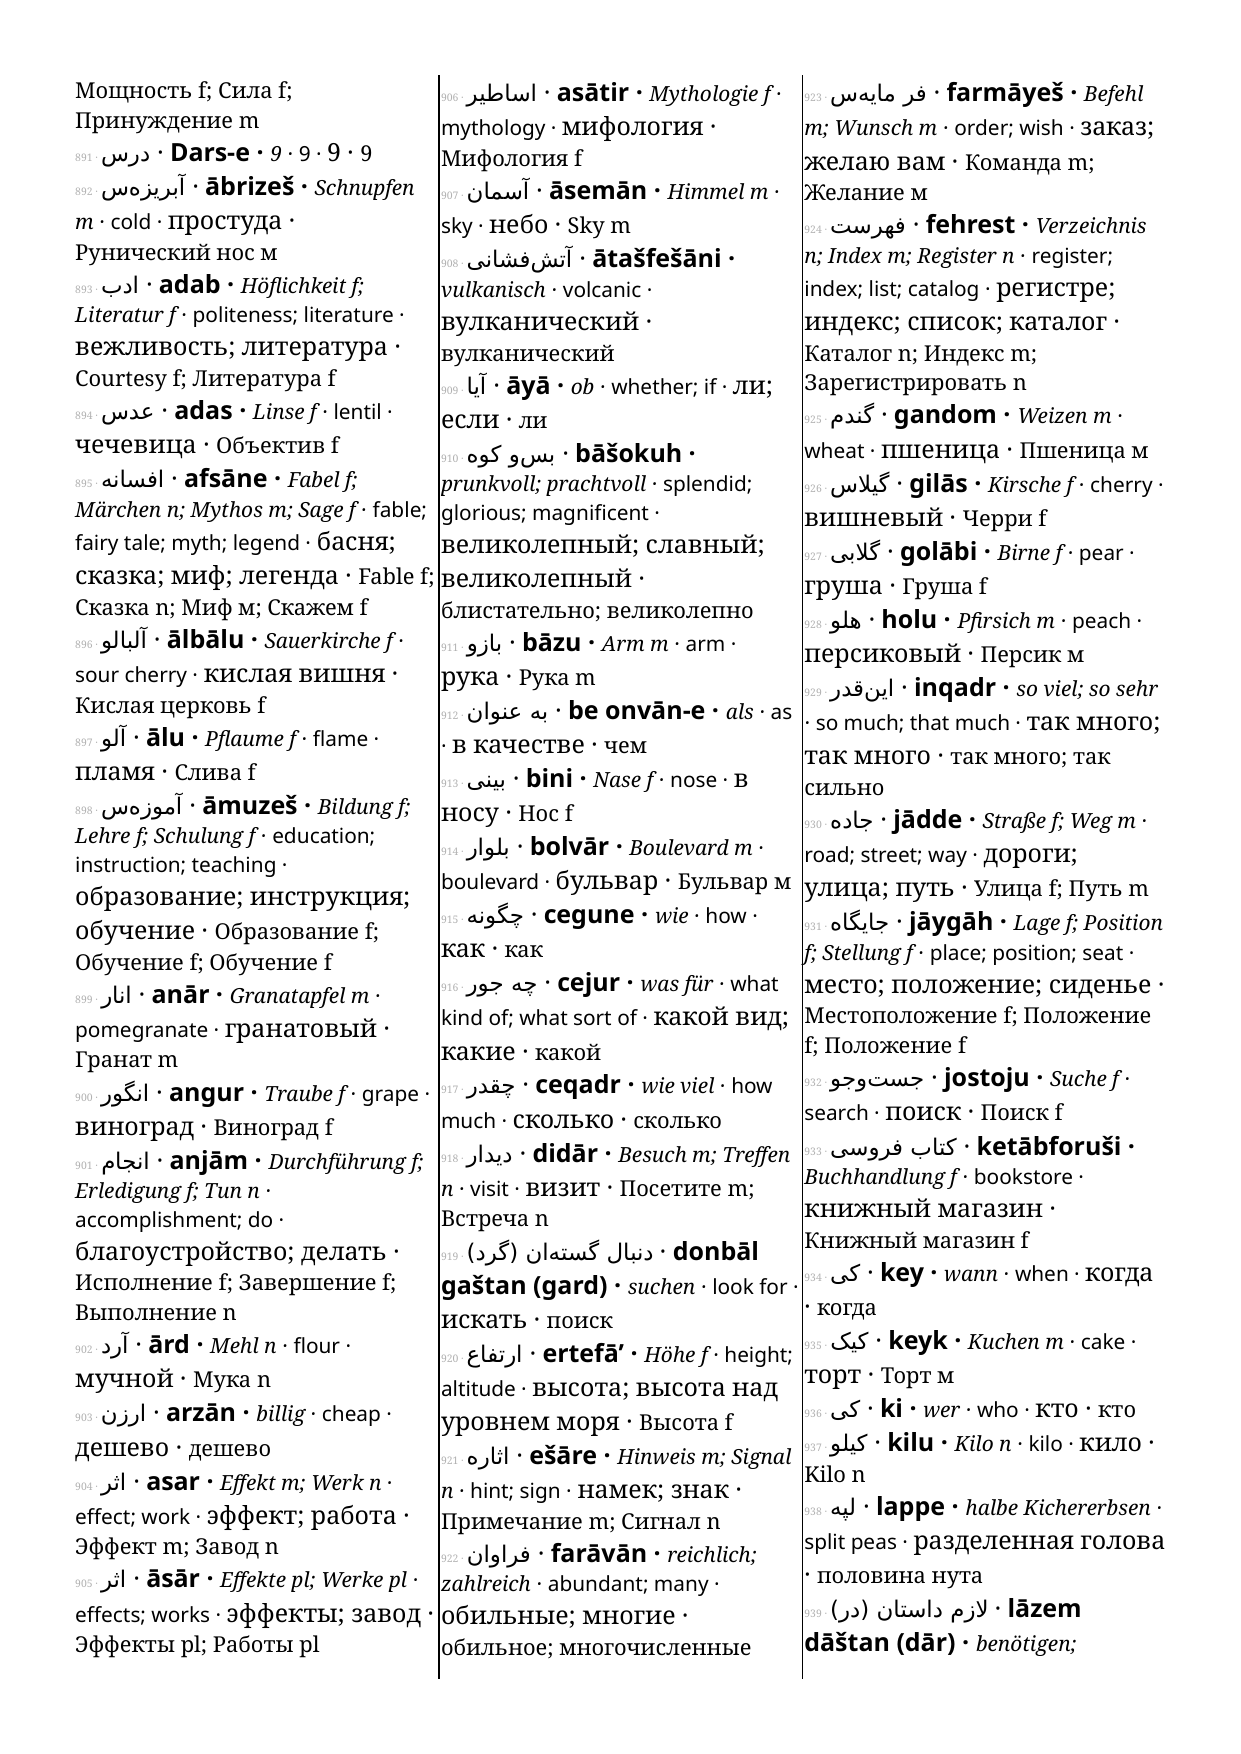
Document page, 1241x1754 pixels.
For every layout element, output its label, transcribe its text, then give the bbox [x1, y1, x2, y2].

text 902 · آرد · ārd · Mehl n · flour · мучной · Мука n [75, 1327, 436, 1395]
text 912 · به عنوان · be onvān-e · als · as · в качестве · чем [441, 692, 799, 761]
text 910 · بس‌و کوه · bāšokuh · prunkvoll; prachtvoll · splendid; glorious; magnificent · великолепный; славный; великолепный · блистательно; великолепно [441, 436, 799, 624]
text 917 · چقدر · ceqadr · wie viel · how much · сколько · сколько [441, 1067, 799, 1135]
text 911 · بازو · bāzu · Arm m · arm · рука · Рука m [441, 624, 799, 692]
text 927 · گلابی · golābi · Birne f · pear · груша · Груша f [804, 533, 1166, 602]
text 908 · آتش‌فشانی · ātašfešāni · vulkanisch · volcanic · вулканический · вулканический [441, 241, 799, 367]
text 891 · درس · Dars-e · 9 · 9 · 9 · 9 [75, 134, 436, 169]
text 907 · آسمان · āsemān · Himmel m · sky · небо · Sky m [441, 173, 799, 241]
text 928 · هلو · holu · Pfirsich m · peach · персиковый · Персик м [804, 602, 1166, 670]
text 918 · دیدار · didār · Besuch m; Treffen n · visit · визит · Посетите m; Встреча n [441, 1135, 799, 1233]
text 937 · کیلو · kilu · Kilo n · kilo · кило · Kilo n [804, 1425, 1166, 1489]
text 897 · آلو · ālu · Pflaume f · flame · пламя · Слива f [75, 719, 436, 787]
text 892 · آبریزه‌‌س · ābrizeš · Schnupfen m · cold · простуда · Рунический нос м [75, 169, 436, 267]
text 926 · گیلاس · gilās · Kirsche f · cherry · вишневый · Черри f [804, 465, 1166, 533]
text 938 · لپه · lappe · halbe Kichererbsen · split peas · разделенная голова · половина нута [804, 1489, 1166, 1591]
text 923 · فر مایه‌‌س · farmāyeš · Befehl m; Wunsch m · order; wish · заказ; желаю вам · Команда m; Желание м [804, 75, 1166, 207]
text 934 · کی · key · wann · when · когда · когда [804, 1254, 1166, 1323]
text 901 · انجام · anjām · Durchführung f; Erledigung f; Tun n · accomplishment; do · благоустройство; делать · Исполнение f; Завершение f; Выполнение n [75, 1142, 436, 1327]
text 896 · آلبالو · ālbālu · Sauerkirche f · sour cherry · кислая вишня · Кислая церковь f [75, 621, 436, 719]
text 939 · لازم داستان (در) · lāzem dāštan (dār) · benötigen; brauchen · require; need · требуется; нужно · необходимо; нужно [804, 1591, 1166, 1659]
text 915 · چگونه · cegune · wie · how · как · как [441, 897, 799, 965]
text 920 · ارتفاع · ertefā’ · Höhe f · height; altitude · высота; высота над уровнем моря · Высота f [441, 1335, 799, 1438]
text 925 · گندم · gandom · Weizen m · wheat · пшеница · Пшеница м [804, 397, 1166, 465]
text 936 · کی · ki · wer · who · кто · кто [804, 1391, 1166, 1425]
text 929 · این‌قدر · inqadr · so viel; so sehr · so much; that much · так много; так много · так много; так сильно [804, 670, 1166, 802]
text 903 · ارزن · arzān · billig · cheap · дешево · дешево [75, 1395, 436, 1463]
text 899 · انار · anār · Granatapfel m · pomegranate · гранатовый · Гранат m [75, 976, 436, 1074]
text 900 · انگور · angur · Traube f · grape · виноград · Виноград f [75, 1074, 436, 1142]
text 924 · فهرست · fehrest · Verzeichnis n; Index m; Register n · register; index; list; catalog · регистре; индекс; список; каталог · Каталог n; Индекс m; Зарегистрировать n [804, 207, 1166, 397]
text 893 · ادب · adab · Höflichkeit f; Literatur f · politeness; literature · вежливость; литература · Courtesy f; Литература f [75, 267, 436, 393]
text 904 · اثر · asar · Effekt m; Werk n · effect; work · эффект; работа · Эффект m; Завод n [75, 1463, 436, 1561]
text 922 · فراوان · farāvān · reichlich; zahlreich · abundant; many · обильные; многие · обильное; многочисленные [441, 1536, 799, 1662]
text 913 · بینی · bini · Nase f · nose · в носу · Нос f [441, 761, 799, 829]
text 894 · عدس · adas · Linse f · lentil · чечевица · Объектив f [75, 393, 436, 461]
text 932 · جست‌وجو · jostoju · Suche f · search · поиск · Поиск f [804, 1060, 1166, 1128]
text 914 · بلوار · bolvār · Boulevard m · boulevard · бульвар · Бульвар м [441, 829, 799, 897]
text 898 · آموزه‌‌س · āmuzeš · Bildung f; Lehre f; Schulung f · education; instruction; teaching · образование; инструкция; обучение · Образование f; Обучение f; Обучение f [75, 787, 436, 976]
text 916 · چه جور · cejur · was für · what kind of; what sort of · какой вид; какие · какой [441, 965, 799, 1067]
text 909 · آیا · āyā · ob · whether; if · ли; если · ли [441, 367, 799, 436]
text 906 · اساطیر · asātir · Mythologie f · mythology · мифология · Мифология f [441, 75, 799, 173]
text 895 · افسانه · afsāne · Fabel f; Märchen n; Mythos m; Sage f · fable; fairy tale; myth; legend · басня; сказка; миф; легенда · Fable f; Сказка n; Миф м; Скажем f [75, 461, 436, 621]
text 930 · جاده · jādde · Straße f; Weg m · road; street; way · дороги; улица; путь · Улица f; Путь m [804, 802, 1166, 904]
text 931 · جایگاه · jāygāh · Lage f; Position f; Stellung f · place; position; seat · место; положение; сиденье · Местоположение f; Положение f; Положение f [804, 904, 1166, 1060]
text 919 · دنبال گسته‌‌ان (گرد) · donbāl gaštan (gard) · suchen · look for · искать · поиск [441, 1233, 799, 1335]
text 921 · اثاره · ešāre · Hinweis m; Signal n · hint; sign · намек; знак · Примечание m; Сигнал n [441, 1438, 799, 1536]
text 933 · کتاب فروسی · ketābforuši · Buchhandlung f · bookstore · книжный магазин · Книжный магазин f [804, 1128, 1166, 1254]
text 905 · اثر · āsār · Effekte pl; Werke pl · effects; works · эффекты; завод · Эффекты pl; Работы pl [75, 1561, 436, 1659]
text 890 · زور · zur · Gewalt f; Kraft f; Macht f; Stärke f; Zwang m · force; power; strength; violence · силы; мощность; прочность; насилие · Насилие f; Force f; Мощность f; Сила f; Принуждение m [75, 75, 436, 134]
text 935 · کیک · keyk · Kuchen m · cake · торт · Торт м [804, 1323, 1166, 1391]
